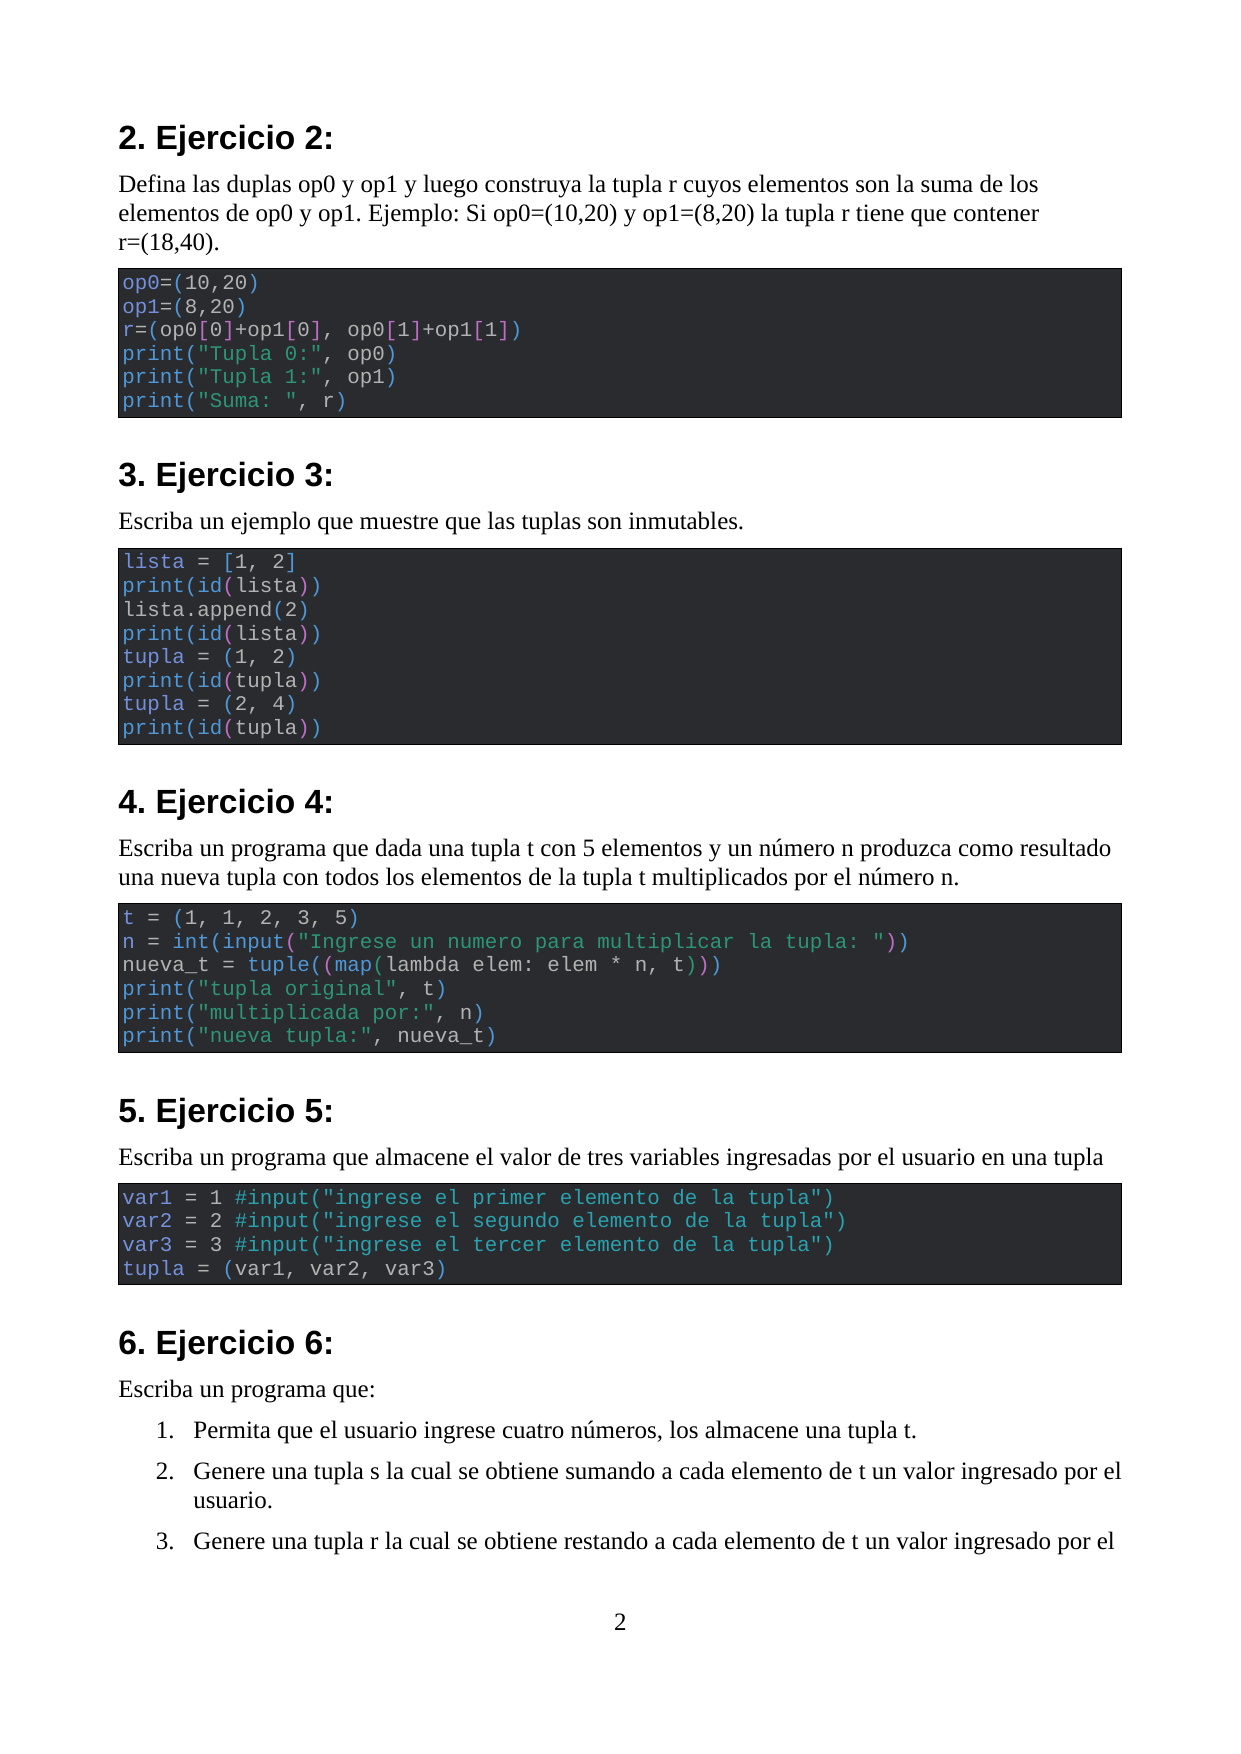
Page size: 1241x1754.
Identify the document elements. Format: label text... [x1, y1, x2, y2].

text tupla = (2, 4) [119, 689, 1121, 713]
text r=(op0[0]+op1[0], op0[1]+op1[1]) [119, 315, 1121, 339]
text print(id(tupla)) [119, 713, 1121, 744]
subtitle Ejercicio 3: [118, 455, 1122, 494]
subtitle Ejercicio 4: [118, 782, 1122, 821]
text n = int(input("Ingrese un numero para multiplicar la tupla: ")) [119, 927, 1121, 951]
text nueva_t = tuple((map(lambda elem: elem * n, t))) [119, 951, 1121, 974]
text print(id(lista)) [119, 618, 1121, 642]
list Genere una tupla s la cual se obtiene sumando a cada elemento de t un valor ingresado por el usuario. [156, 1456, 1122, 1514]
text Escriba un programa que: [118, 1374, 1122, 1403]
text tupla = (1, 2) [119, 642, 1121, 666]
text print("Tupla 0:", op0) [119, 339, 1121, 363]
text lista.append(2) [119, 595, 1121, 618]
text print("tupla original", t) [119, 974, 1121, 998]
text var2 = 2 #input("ingrese el segundo elemento de la tupla") [119, 1206, 1121, 1230]
text Defina las duplas op0 y op1 y luego construya la tupla r cuyos elementos son la suma de los elementos de op0 y op1. Ejemplo: Si op0=(10,20) y op1=(8,20) la tupla r tiene que contener r=(18,40). [118, 169, 1122, 256]
text var3 = 3 #input("ingrese el tercer elemento de la tupla") [119, 1230, 1121, 1254]
text lista = [1, 2] [119, 549, 1121, 571]
text print("Suma: ", r) [119, 386, 1121, 417]
text print("Tupla 1:", op1) [119, 363, 1121, 386]
text print("nueva tupla:", nueva_t) [119, 1021, 1121, 1052]
text print(id(tupla)) [119, 666, 1121, 689]
subtitle Ejercicio 2: [118, 118, 1122, 157]
list Genere una tupla r la cual se obtiene restando a cada elemento de t un valor ingresado por el [156, 1526, 1122, 1555]
text op1=(8,20) [119, 292, 1121, 315]
text t = (1, 1, 2, 3, 5) [119, 904, 1121, 927]
subtitle Ejercicio 5: [118, 1090, 1122, 1129]
text tupla = (var1, var2, var3) [119, 1254, 1121, 1284]
text Escriba un programa que almacene el valor de tres variables ingresadas por el usuario en una tupla [118, 1142, 1122, 1170]
text print(id(lista)) [119, 571, 1121, 595]
text op0=(10,20) [119, 269, 1121, 292]
text var1 = 1 #input("ingrese el primer elemento de la tupla") [119, 1184, 1121, 1206]
subtitle Ejercicio 6: [118, 1323, 1122, 1361]
text print("multiplicada por:", n) [119, 998, 1121, 1021]
text Escriba un ejemplo que muestre que las tuplas son inmutables. [118, 506, 1122, 535]
list Permita que el usuario ingrese cuatro números, los almacene una tupla t. [156, 1415, 1122, 1444]
text Escriba un programa que dada una tupla t con 5 elementos y un número n produzca como resultado una nueva tupla con todos los elementos de la tupla t multiplicados por el número n. [118, 833, 1122, 891]
